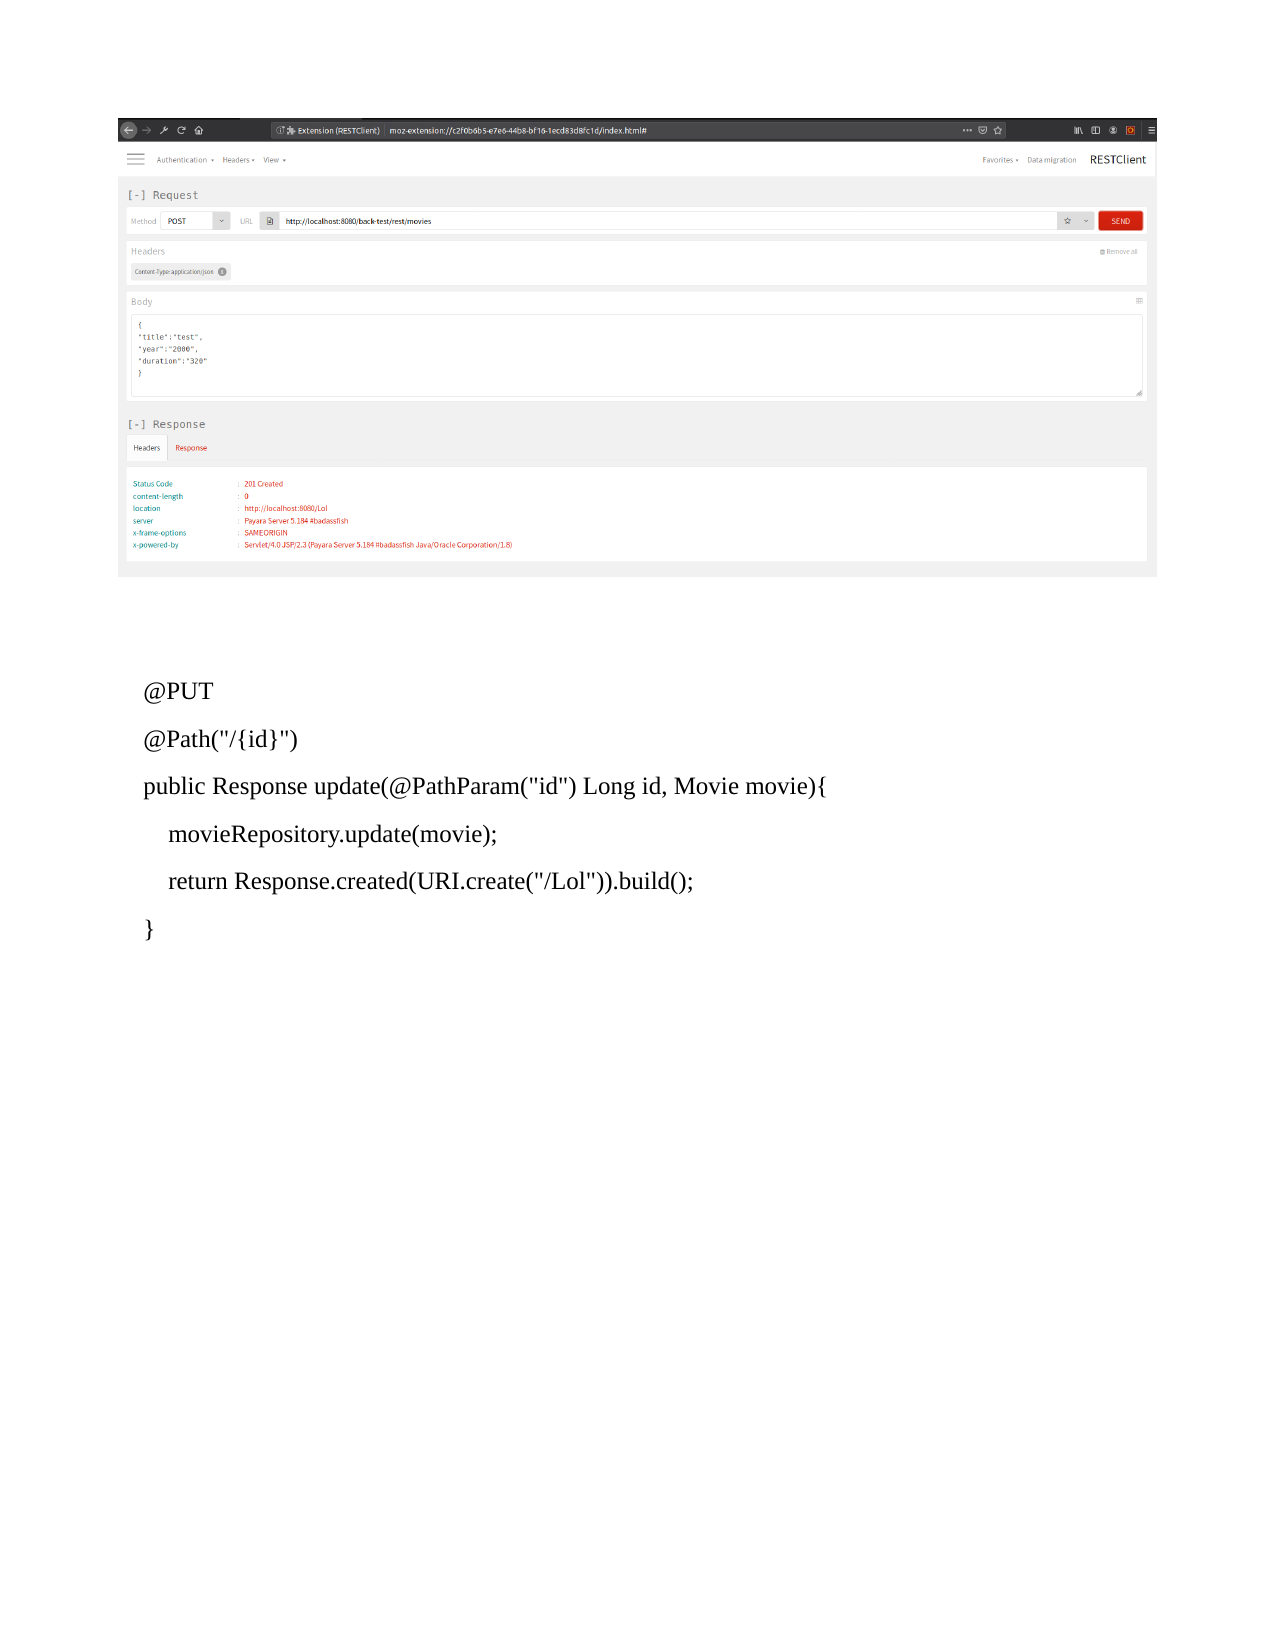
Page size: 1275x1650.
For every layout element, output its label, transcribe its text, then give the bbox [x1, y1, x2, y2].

text movieRepository.update(movie); [118, 819, 1157, 848]
text @PUT [118, 676, 1157, 705]
picture [118, 118, 1157, 577]
text return Response.created(URI.create("/Lol")).build(); [118, 866, 1157, 895]
text @Path("/{id}") [118, 724, 1157, 752]
text public Response update(@PathParam("id") Long id, Movie movie){ [118, 771, 1157, 800]
text } [118, 914, 1157, 943]
